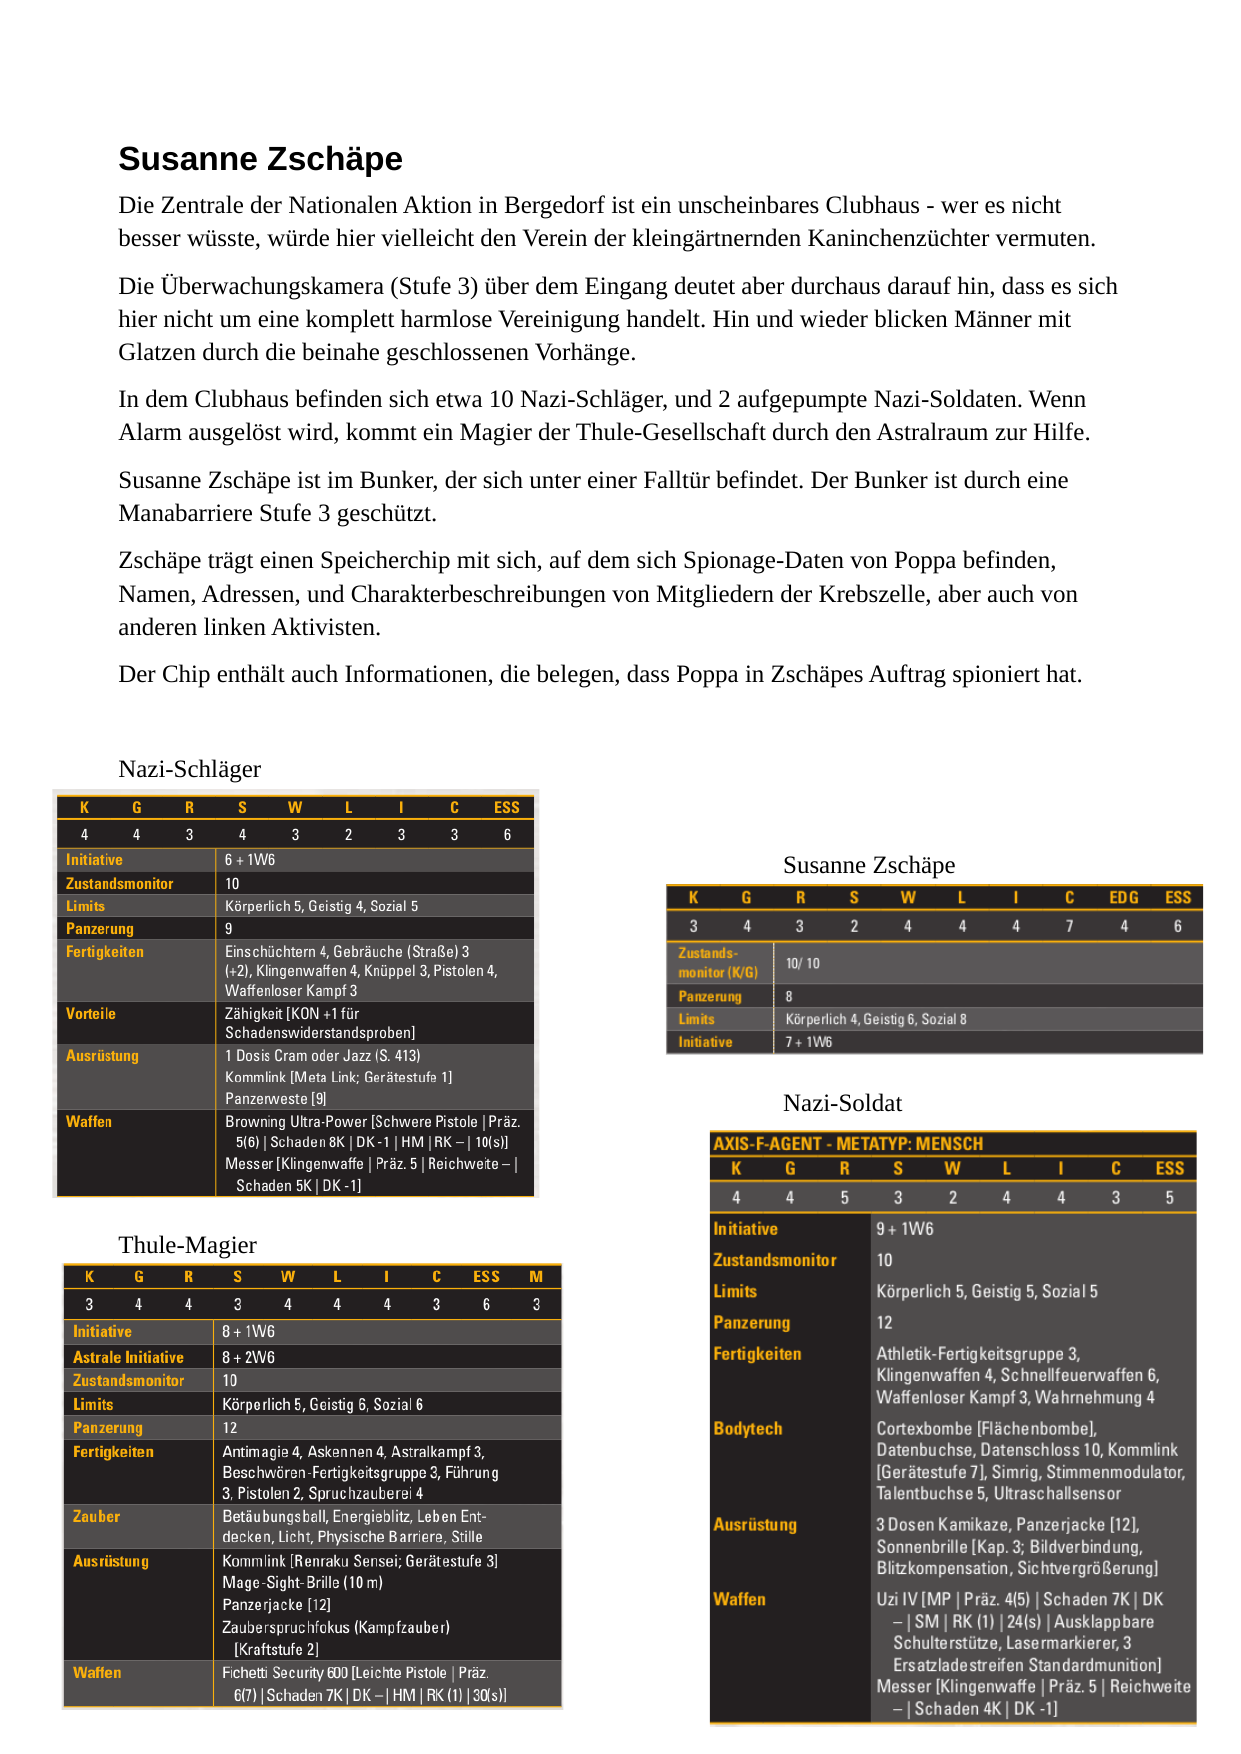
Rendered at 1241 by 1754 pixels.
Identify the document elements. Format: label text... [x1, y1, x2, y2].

text Zschäpe trägt einen Speicherchip mit sich, auf dem sich Spionage-Daten von Poppa befinden, Namen, Adressen, und Charakterbeschreibungen von Mitgliedern der Krebszelle, aber auch von anderen linken Aktivisten. [118, 546, 1122, 640]
text Die Überwachungskamera (Stufe 3) über dem Eingang deutet aber durchaus darauf hin, dass es sich hier nicht um eine komplett harmlose Vereinigung handelt. Hin und wieder blicken Männer mit Glatzen durch die beinahe geschlossenen Vorhänge. [118, 271, 1122, 366]
text In dem Clubhaus befinden sich etwa 10 Nazi-Schläger, und 2 aufgepumpte Nazi-Soldaten. Wenn Alarm ausgelöst wird, kommt ein Magier der Thule-Gesellschaft durch den Astralraum zur Hilfe. [118, 384, 1122, 446]
picture [709, 1130, 1197, 1727]
text Susanne Zschäpe [540, 850, 1122, 878]
picture [61, 1263, 564, 1710]
text Susanne Zschäpe ist im Bunker, der sich unter einer Falltür befindet. Der Bunker ist durch eine Manabarriere Stufe 3 geschützt. [118, 465, 1122, 527]
text Nazi-Soldat [540, 1088, 1122, 1116]
text Nazi-Schläger [118, 754, 1122, 783]
picture [52, 789, 540, 1198]
text Der Chip enthält auch Informationen, die belegen, dass Poppa in Zschäpes Auftrag spioniert hat. [118, 659, 1122, 688]
text Thule-Magier [118, 1231, 709, 1259]
subtitle Susanne Zschäpe [118, 139, 1122, 178]
picture [665, 884, 1204, 1055]
text Die Zentrale der Nationalen Aktion in Bergedorf ist ein unscheinbares Clubhaus - wer es nicht besser wüsste, würde hier vielleicht den Verein der kleingärtnernden Kaninchenzüchter vermuten. [118, 190, 1122, 252]
